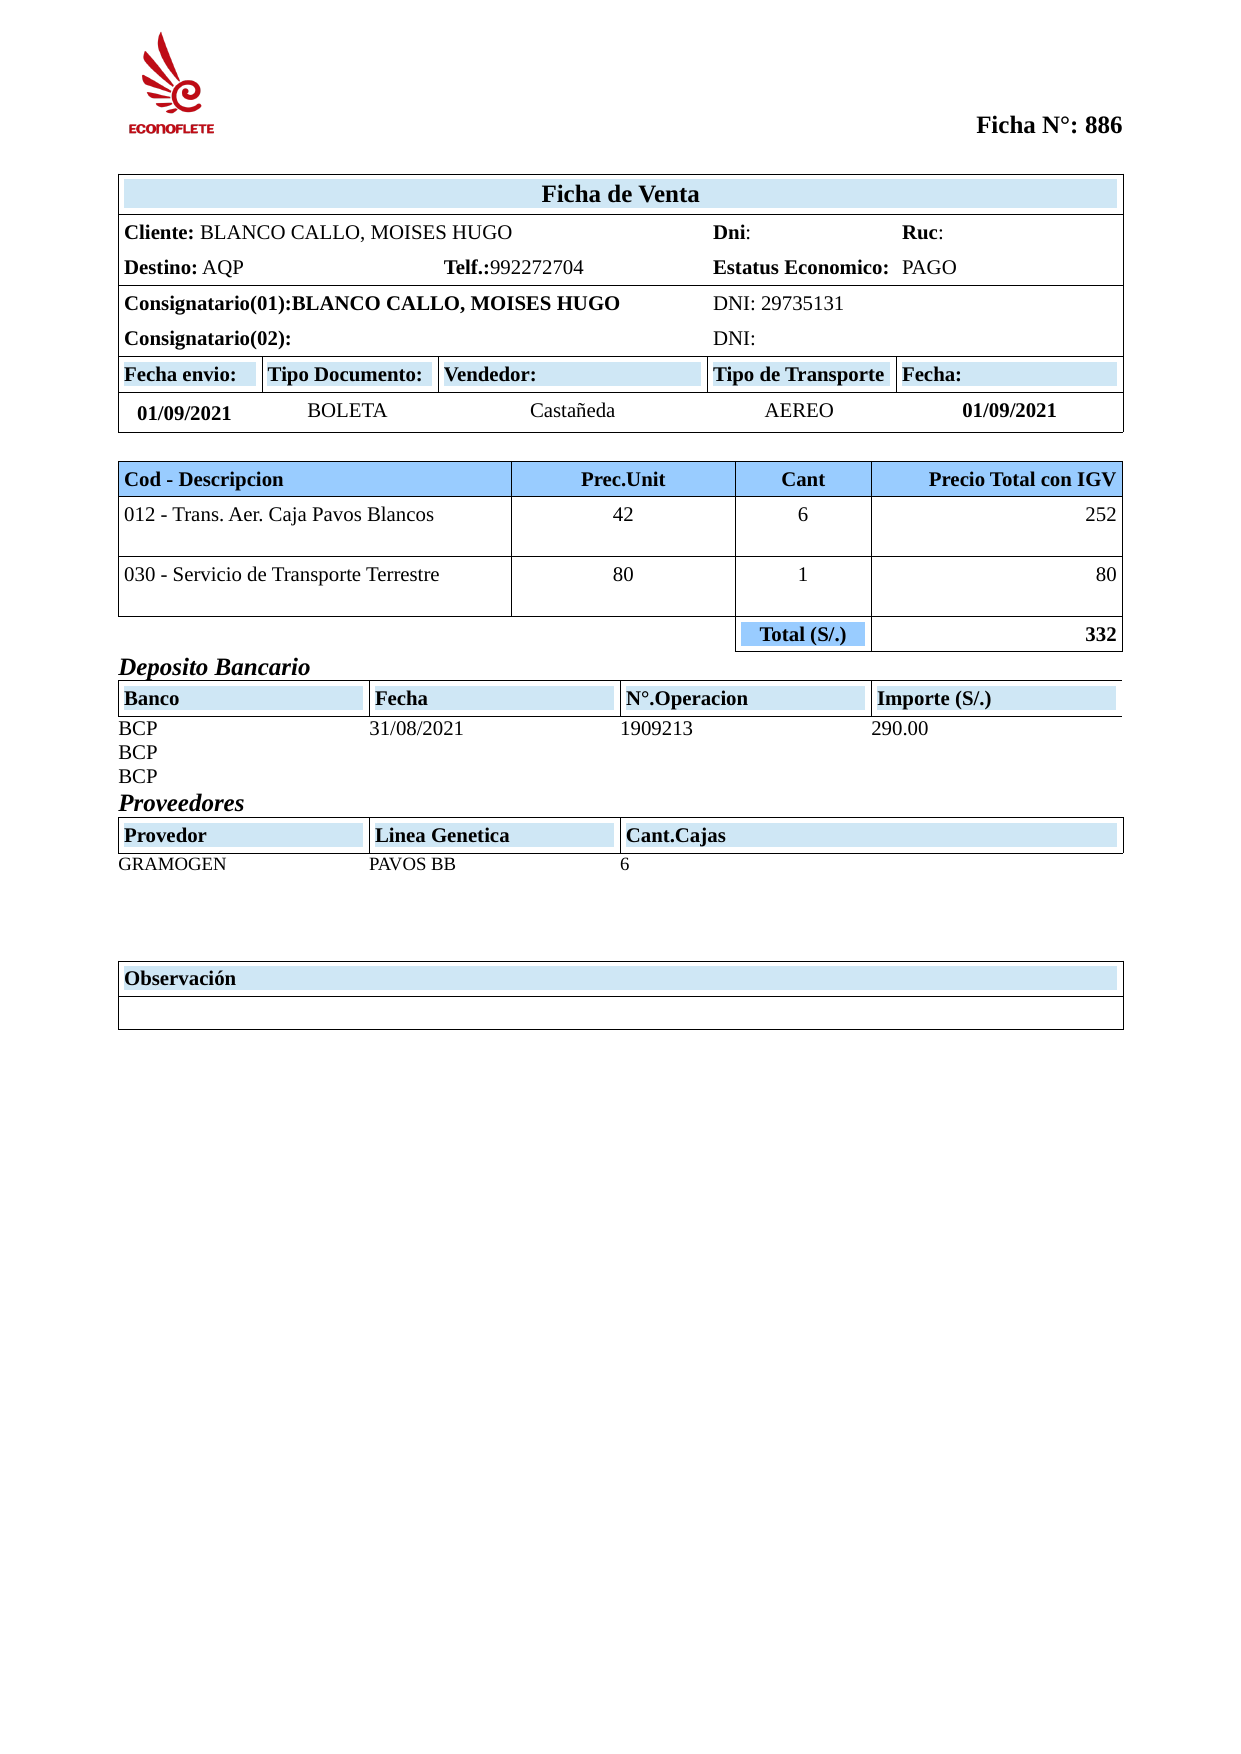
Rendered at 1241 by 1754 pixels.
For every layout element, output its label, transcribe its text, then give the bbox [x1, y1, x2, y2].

table_cell BOLETA [262, 393, 438, 432]
table_header Cod - Descripcion [119, 462, 511, 496]
table_cell [369, 918, 620, 939]
table_cell [369, 896, 620, 917]
table_cell Cliente: BLANCO CALLO, MOISES HUGO [119, 215, 707, 249]
table_cell Telf.:992272704 [438, 249, 707, 285]
table_header Banco [119, 681, 369, 716]
table_cell 42 [512, 497, 735, 556]
table_header Observación [119, 962, 1123, 996]
text Proveedores [118, 788, 1122, 817]
table_cell 31/08/2021 [369, 717, 620, 740]
table_header N°.Operacion [621, 681, 871, 716]
table_cell [118, 939, 369, 961]
table_cell PAVOS BB [369, 854, 620, 874]
table_header Cant.Cajas [621, 818, 1123, 853]
table_cell [620, 918, 1123, 939]
text Deposito Bancario [118, 652, 1122, 680]
table_cell [118, 874, 369, 896]
table_cell [369, 764, 620, 788]
table_header Importe (S/.) [872, 681, 1122, 716]
table_header Provedor [119, 818, 369, 853]
table_cell GRAMOGEN [118, 854, 369, 874]
table_cell Total (S/.) [736, 617, 871, 651]
table_cell Tipo Documento: [263, 357, 438, 392]
table_cell Fecha envio: [119, 357, 262, 392]
table_cell [620, 896, 1123, 917]
table_header Linea Genetica [370, 818, 620, 853]
table_cell [119, 997, 1123, 1029]
table_cell Dni: [707, 215, 896, 249]
table_cell Vendedor: [439, 357, 707, 392]
table_cell 01/09/2021 [896, 393, 1123, 432]
table_cell Fecha: [897, 357, 1123, 392]
table_cell 252 [872, 497, 1122, 556]
table_cell Estatus Economico: [707, 249, 896, 285]
table_cell Consignatario(02): [119, 321, 707, 356]
table_cell [118, 896, 369, 917]
table_cell 030 - Servicio de Transporte Terrestre [119, 557, 511, 616]
table_cell BCP [118, 764, 369, 788]
table_header Precio Total con IGV [872, 462, 1122, 496]
table_cell 6 [736, 497, 871, 556]
table_cell 01/09/2021 [119, 393, 262, 432]
table_cell [369, 874, 620, 896]
table_cell 6 [620, 854, 1123, 874]
table_header Ficha de Venta [119, 175, 1123, 214]
table_header Fecha [370, 681, 620, 716]
table_cell 1 [736, 557, 871, 616]
table_cell [871, 764, 1122, 788]
table_cell [369, 939, 620, 961]
table_cell Destino: AQP [119, 249, 438, 285]
table_cell 80 [512, 557, 735, 616]
table_cell 1909213 [620, 717, 871, 740]
table_cell [369, 740, 620, 764]
table_cell Tipo de Transporte [708, 357, 896, 392]
table_header Prec.Unit [512, 462, 735, 496]
table_cell DNI: 29735131 [707, 286, 1123, 321]
table_cell DNI: [707, 321, 1123, 356]
table_cell 80 [872, 557, 1122, 616]
table_cell 290.00 [871, 717, 1122, 740]
table_cell AEREO [707, 393, 896, 432]
table_cell Consignatario(01):BLANCO CALLO, MOISES HUGO [119, 286, 707, 321]
table_cell PAGO [896, 249, 1123, 285]
table_cell [620, 874, 1123, 896]
table_cell [511, 617, 735, 651]
picture [118, 31, 225, 134]
table_cell Castañeda [438, 393, 707, 432]
table_cell [620, 740, 871, 764]
table_cell [871, 740, 1122, 764]
table_cell [620, 764, 871, 788]
table_cell [118, 918, 369, 939]
table_cell [118, 617, 511, 651]
table_header Cant [736, 462, 871, 496]
table_cell BCP [118, 740, 369, 764]
table_cell Ruc: [896, 215, 1123, 249]
table_cell 332 [872, 617, 1122, 651]
table_cell BCP [118, 717, 369, 740]
table_cell [620, 939, 1123, 961]
table_cell 012 - Trans. Aer. Caja Pavos Blancos [119, 497, 511, 556]
